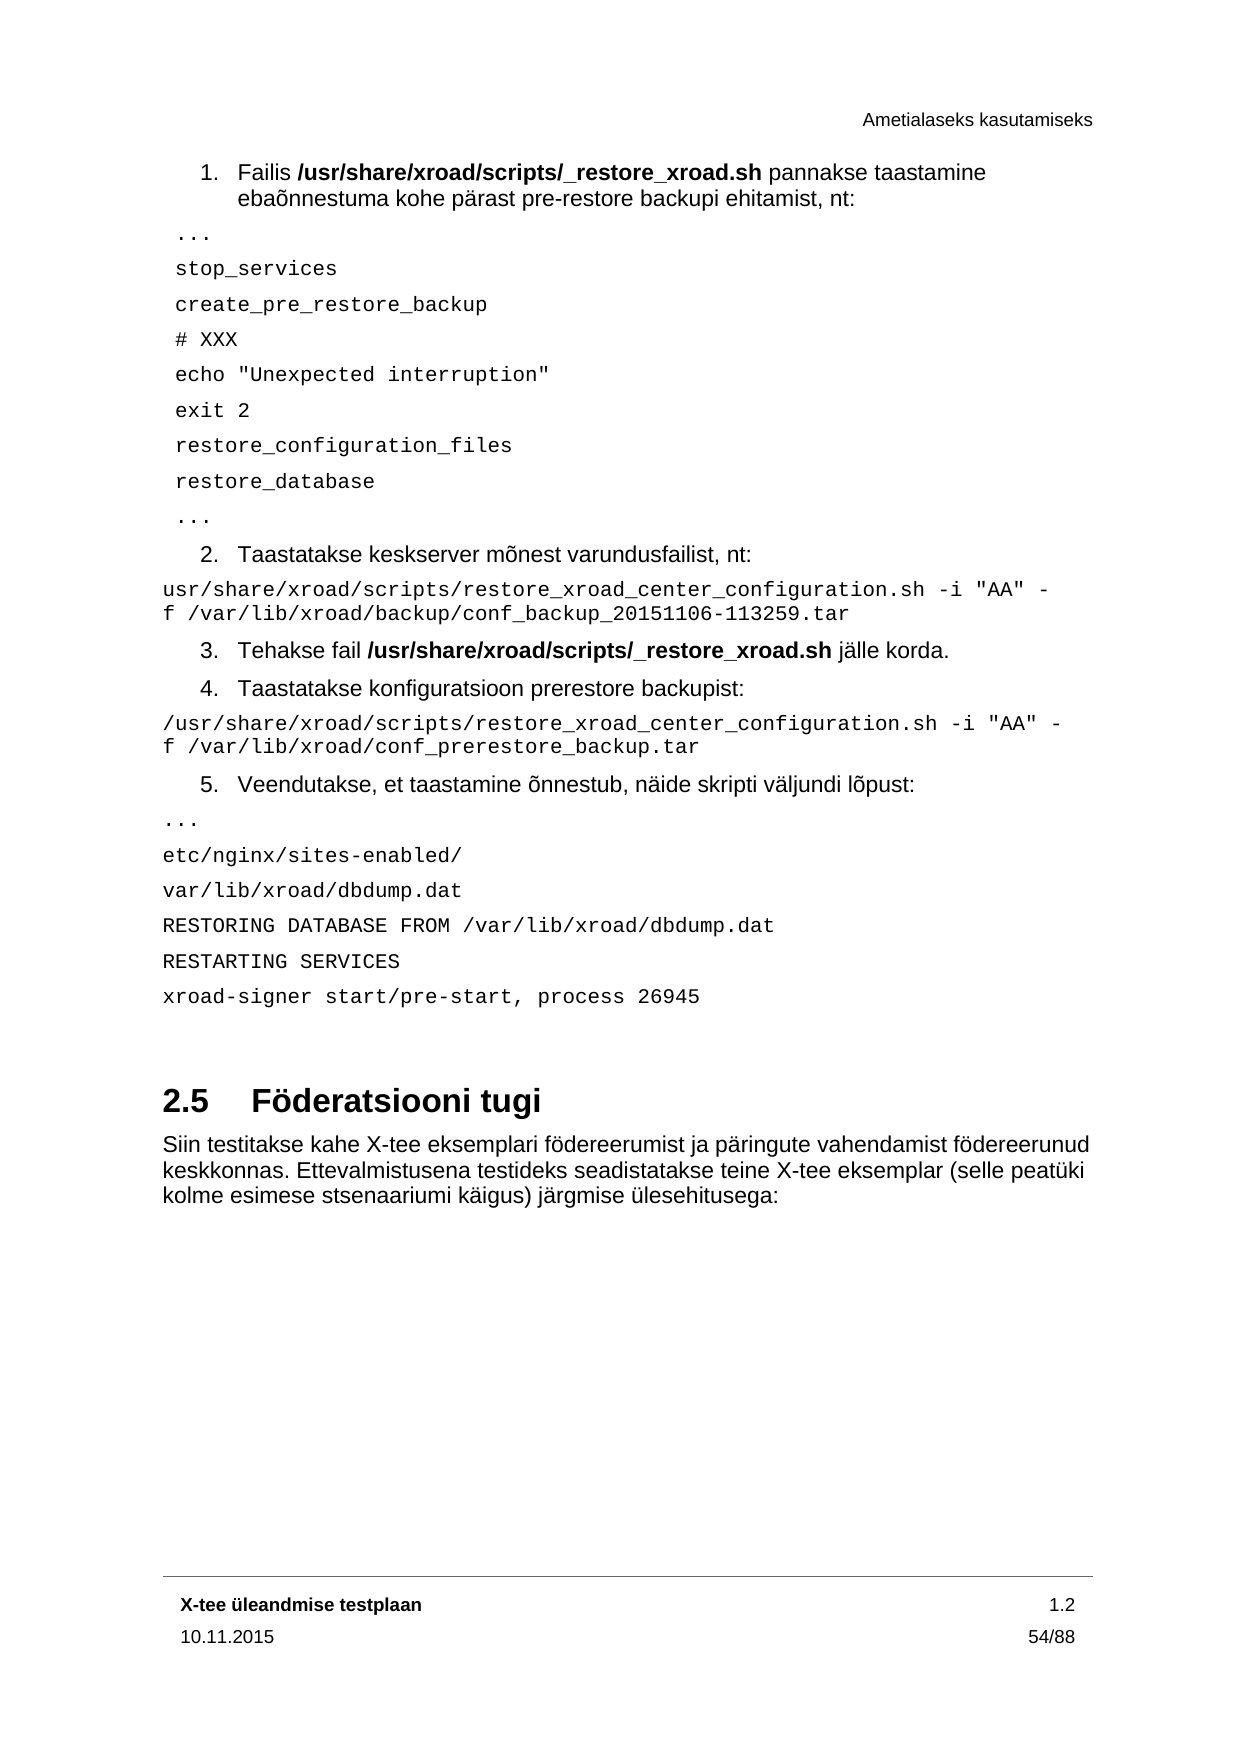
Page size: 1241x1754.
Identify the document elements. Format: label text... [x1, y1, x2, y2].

text /usr/share/xroad/scripts/restore_xroad_center_configuration.sh -i "AA" -f /var/lib/xroad/conf_prerestore_backup.tar [162, 713, 1093, 760]
text restore_database [162, 471, 1093, 494]
text RESTORING DATABASE FROM /var/lib/xroad/dbdump.dat [162, 915, 1093, 939]
text ... [162, 506, 1093, 530]
text stop_services [162, 258, 1093, 282]
text echo "Unexpected interruption" [162, 364, 1093, 388]
list Taastatakse keskserver mõnest varundusfailist, nt: [200, 541, 1093, 567]
text ... [162, 223, 1093, 246]
list Taastatakse konfiguratsioon prerestore backupist: [200, 675, 1093, 701]
text exit 2 [162, 400, 1093, 423]
text var/lib/xroad/dbdump.dat [162, 880, 1093, 904]
list Failis /usr/share/xroad/scripts/_restore_xroad.sh pannakse taastamine ebaõnnestuma kohe pärast pre-restore backupi ehitamist, nt: [200, 160, 1093, 211]
text ... [162, 809, 1093, 833]
text RESTARTING SERVICES [162, 951, 1093, 974]
text usr/share/xroad/scripts/restore_xroad_center_configuration.sh -i "AA" -f /var/lib/xroad/backup/conf_backup_20151106-113259.tar [162, 579, 1093, 626]
text etc/nginx/sites-enabled/ [162, 844, 1093, 868]
text # XXX [162, 329, 1093, 353]
text create_pre_restore_backup [162, 293, 1093, 317]
subtitle Föderatsiooni tugi [162, 1082, 1093, 1119]
text restore_configuration_files [162, 435, 1093, 459]
list Tehakse fail /usr/share/xroad/scripts/_restore_xroad.sh jälle korda. [200, 638, 1093, 663]
text xroad-signer start/pre-start, process 26945 [162, 986, 1093, 1010]
list Veendutakse, et taastamine õnnestub, näide skripti väljundi lõpust: [200, 772, 1093, 797]
text Siin testitakse kahe X-tee eksemplari födereerumist ja päringute vahendamist födereerunud keskkonnas. Ettevalmistusena testideks seadistatakse teine X-tee eksemplar (selle peatüki kolme esimese stsenaariumi käigus) järgmise ülesehitusega: [162, 1132, 1093, 1208]
